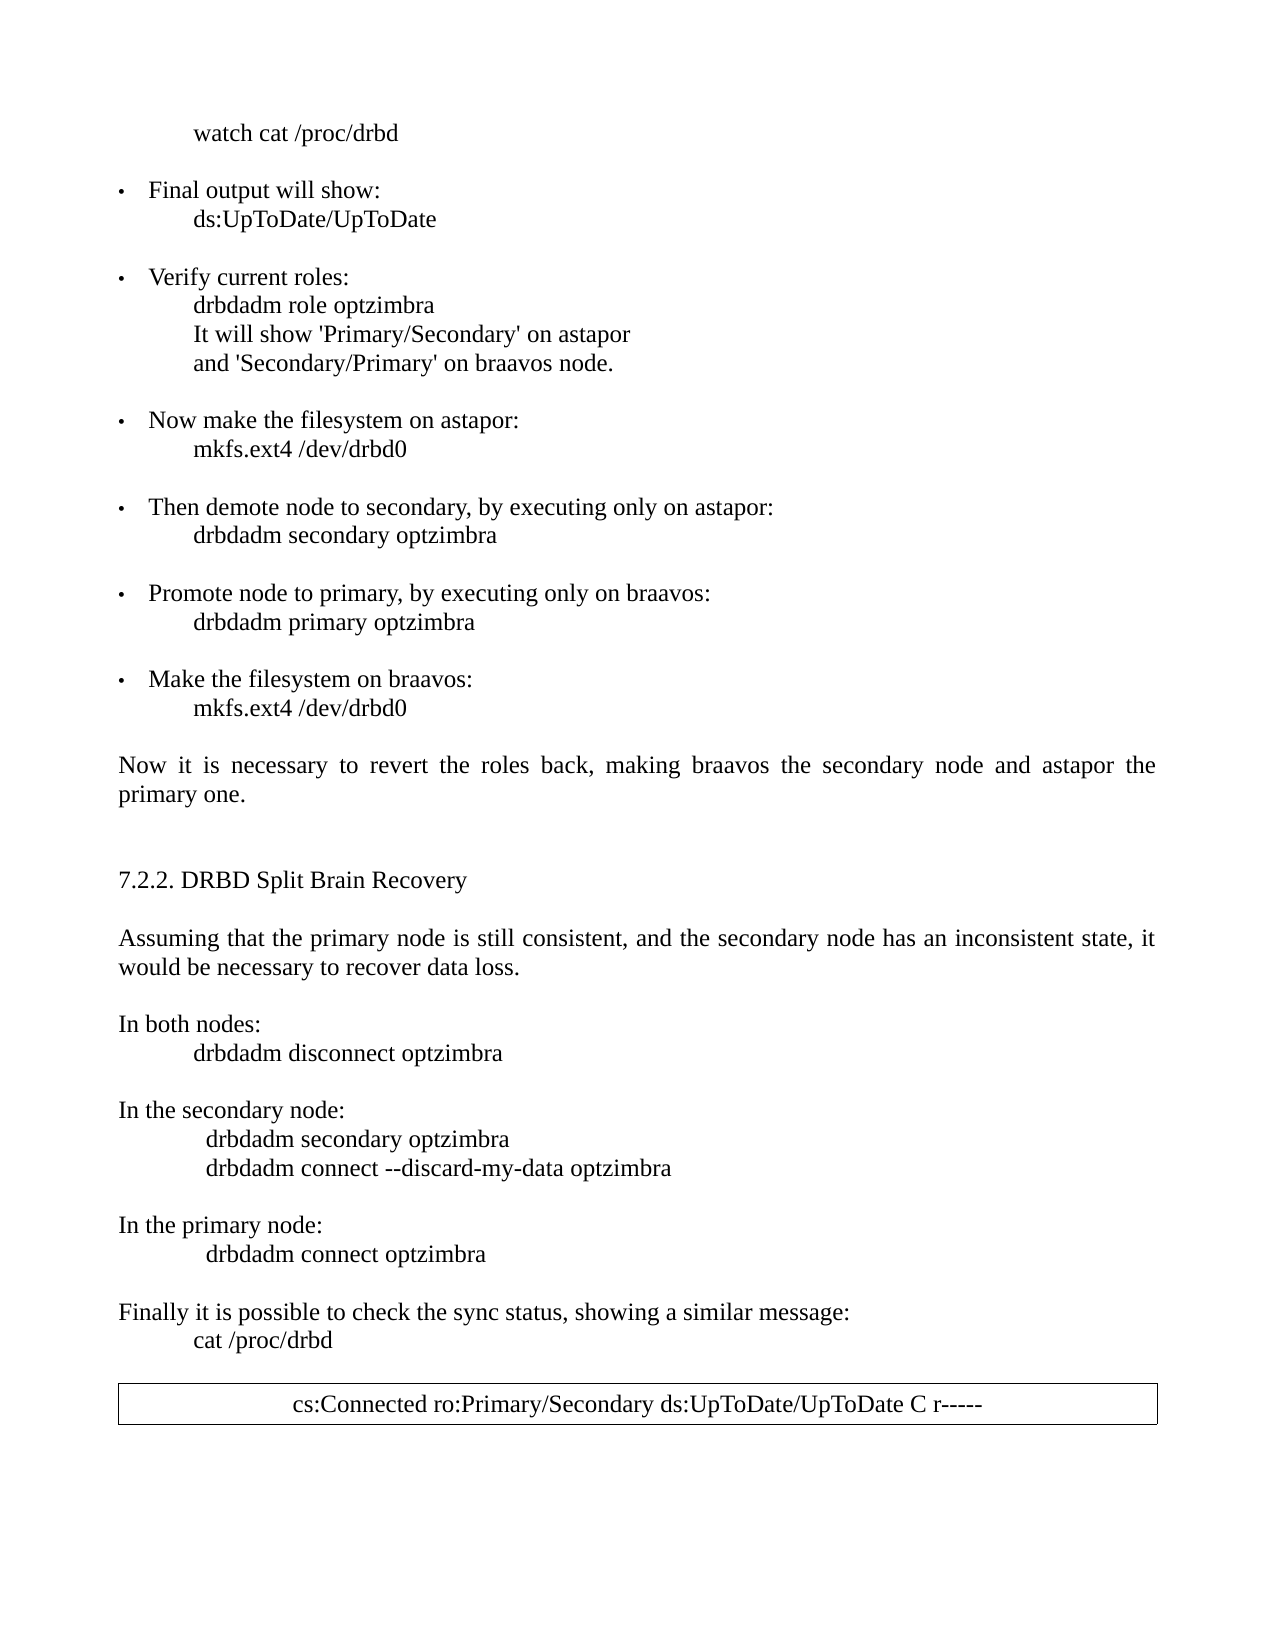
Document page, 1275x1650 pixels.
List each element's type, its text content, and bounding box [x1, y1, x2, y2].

list Now make the filesystem on astapor: [118, 406, 1157, 434]
text drbdadm disconnect optzimbra [118, 1038, 1157, 1067]
text It will show 'Primary/Secondary' on astapor [118, 319, 1157, 348]
text drbdadm connect optzimbra [118, 1239, 1157, 1268]
text drbdadm role optzimbra [118, 291, 1157, 319]
text drbdadm connect --discard-my-data optzimbra [118, 1153, 1157, 1182]
text Finally it is possible to check the sync status, showing a similar message: [118, 1297, 1157, 1326]
list Verify current roles: [118, 262, 1157, 291]
text In both nodes: [118, 1009, 1157, 1038]
text mkfs.ext4 /dev/drbd0 [118, 693, 1157, 722]
text 7.2.2. DRBD Split Brain Recovery [118, 866, 1157, 894]
list Make the filesystem on braavos: [118, 664, 1157, 693]
text Assuming that the primary node is still consistent, and the secondary node has an inconsistent state, it would be necessary to recover data loss. [118, 923, 1157, 981]
list Final output will show: [118, 176, 1157, 204]
text cat /proc/drbd [118, 1326, 1157, 1354]
text drbdadm secondary optzimbra [118, 521, 1157, 549]
text drbdadm secondary optzimbra [118, 1124, 1157, 1153]
text drbdadm primary optzimbra [118, 607, 1157, 636]
text mkfs.ext4 /dev/drbd0 [118, 434, 1157, 463]
text ds:UpToDate/UpToDate [118, 204, 1157, 233]
text watch cat /proc/drbd [118, 118, 1157, 147]
text In the secondary node: [118, 1096, 1157, 1124]
text In the primary node: [118, 1211, 1157, 1239]
text and 'Secondary/Primary' on braavos node. [118, 348, 1157, 377]
list Promote node to primary, by executing only on braavos: [118, 578, 1157, 607]
list Then demote node to secondary, by executing only on astapor: [118, 492, 1157, 521]
text Now it is necessary to revert the roles back, making braavos the secondary node and astapor the primary one. [118, 751, 1157, 808]
table_header cs:Connected ro:Primary/Secondary ds:UpToDate/UpToDate C r----- [119, 1384, 1157, 1423]
